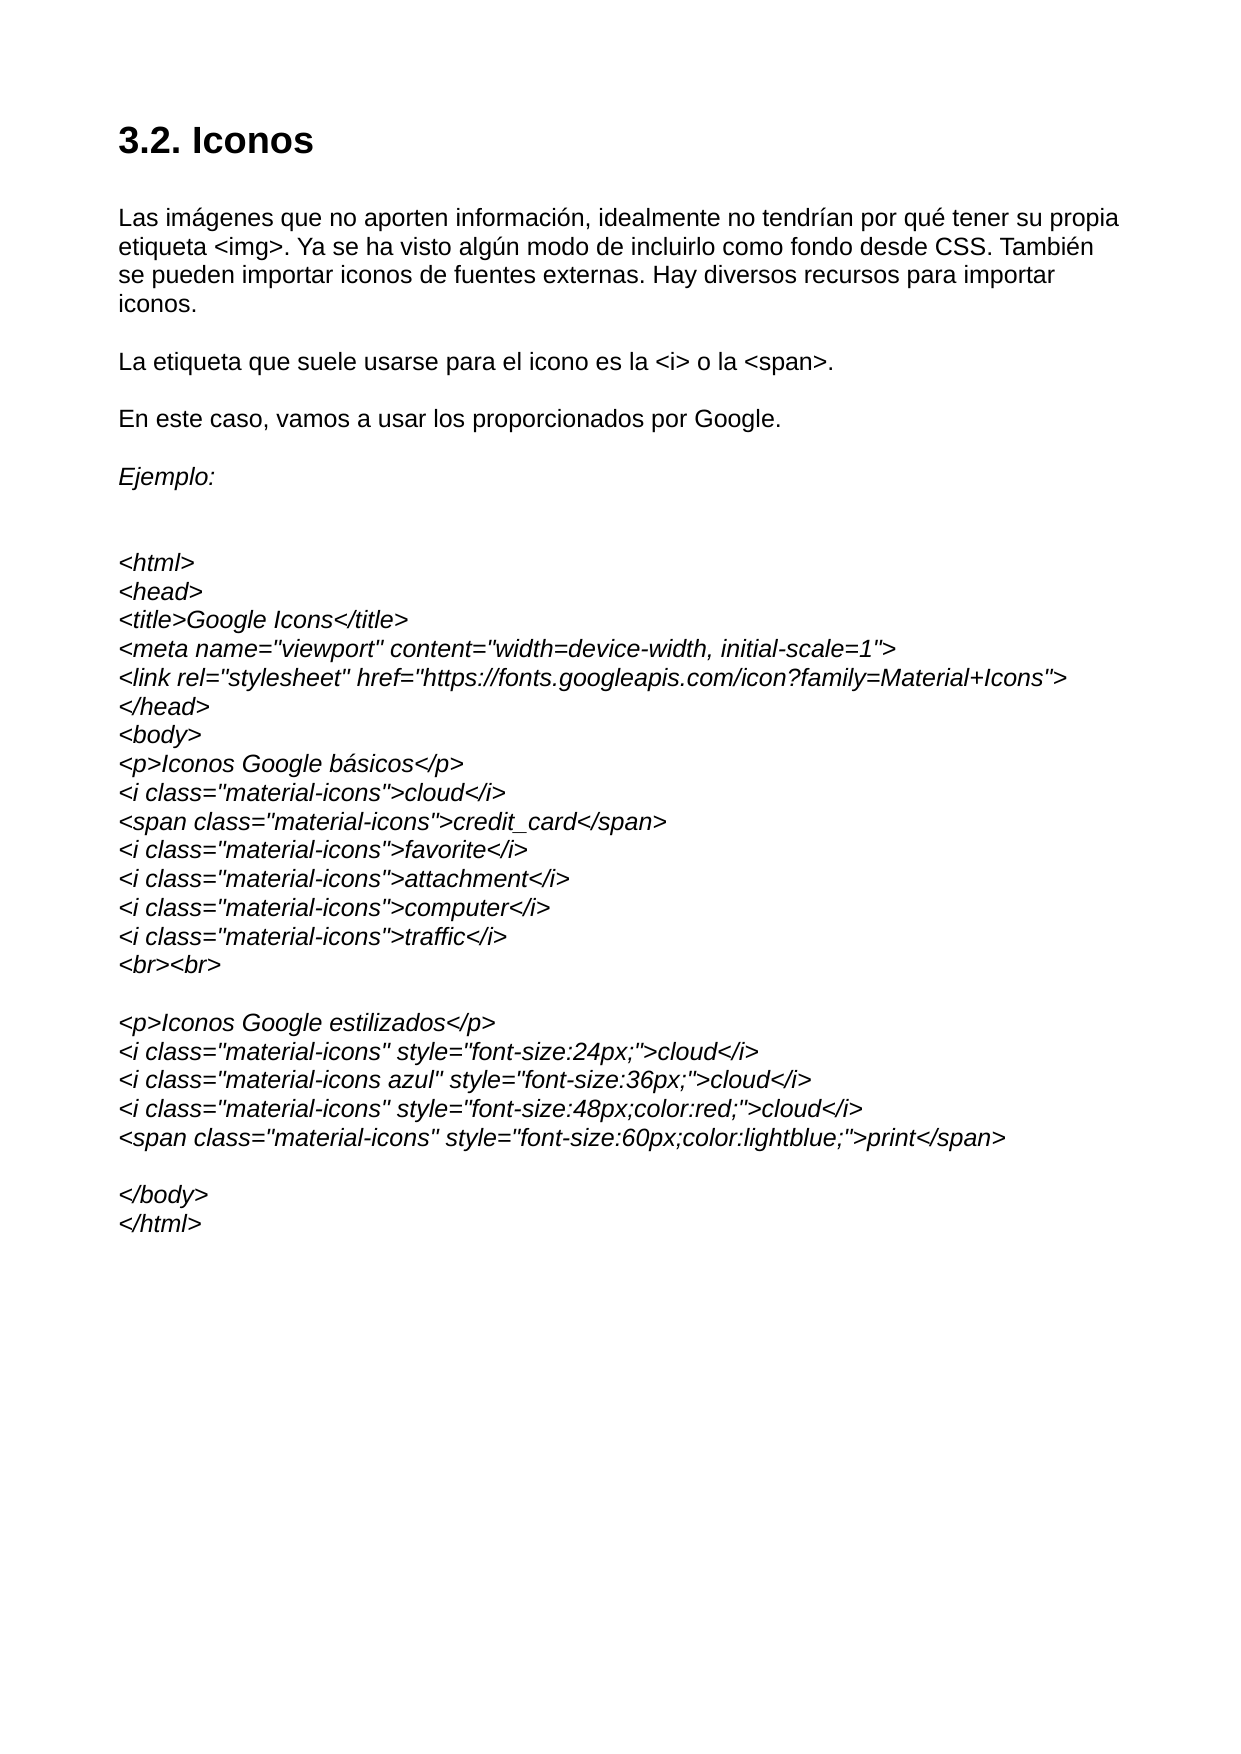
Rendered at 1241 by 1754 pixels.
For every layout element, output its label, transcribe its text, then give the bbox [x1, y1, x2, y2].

text En este caso, vamos a usar los proporcionados por Google. [118, 404, 1122, 433]
text <br><br> [118, 951, 1122, 979]
text <p>Iconos Google básicos</p> [118, 749, 1122, 778]
text <i class="material-icons">attachment</i> [118, 864, 1122, 893]
text <meta name="viewport" content="width=device-width, initial-scale=1"> [118, 634, 1122, 663]
text <i class="material-icons">traffic</i> [118, 922, 1122, 951]
text La etiqueta que suele usarse para el icono es la <i> o la <span>. [118, 347, 1122, 376]
text <link rel="stylesheet" href="https://fonts.googleapis.com/icon?family=Material+Icons"> [118, 663, 1122, 692]
text <p>Iconos Google estilizados</p> [118, 1008, 1122, 1037]
text <i class="material-icons">computer</i> [118, 893, 1122, 922]
text Las imágenes que no aporten información, idealmente no tendrían por qué tener su propia etiqueta <img>. Ya se ha visto algún modo de incluirlo como fondo desde CSS. También se pueden importar iconos de fuentes externas. Hay diversos recursos para importar iconos. [118, 203, 1122, 318]
text <i class="material-icons azul" style="font-size:36px;">cloud</i> [118, 1066, 1122, 1094]
text <i class="material-icons" style="font-size:24px;">cloud</i> [118, 1037, 1122, 1066]
text <title>Google Icons</title> [118, 606, 1122, 634]
text </body> [118, 1181, 1122, 1209]
text <span class="material-icons" style="font-size:60px;color:lightblue;">print</span> [118, 1123, 1122, 1152]
text </html> [118, 1209, 1122, 1238]
text </head> [118, 692, 1122, 721]
text <span class="material-icons">credit_card</span> [118, 807, 1122, 836]
subtitle 3.2. Iconos [118, 118, 1122, 162]
text <body> [118, 721, 1122, 749]
text Ejemplo: [118, 462, 1122, 491]
text <i class="material-icons">cloud</i> [118, 778, 1122, 807]
text <i class="material-icons" style="font-size:48px;color:red;">cloud</i> [118, 1094, 1122, 1123]
text <i class="material-icons">favorite</i> [118, 836, 1122, 864]
text <html> [118, 548, 1122, 577]
text <head> [118, 577, 1122, 606]
